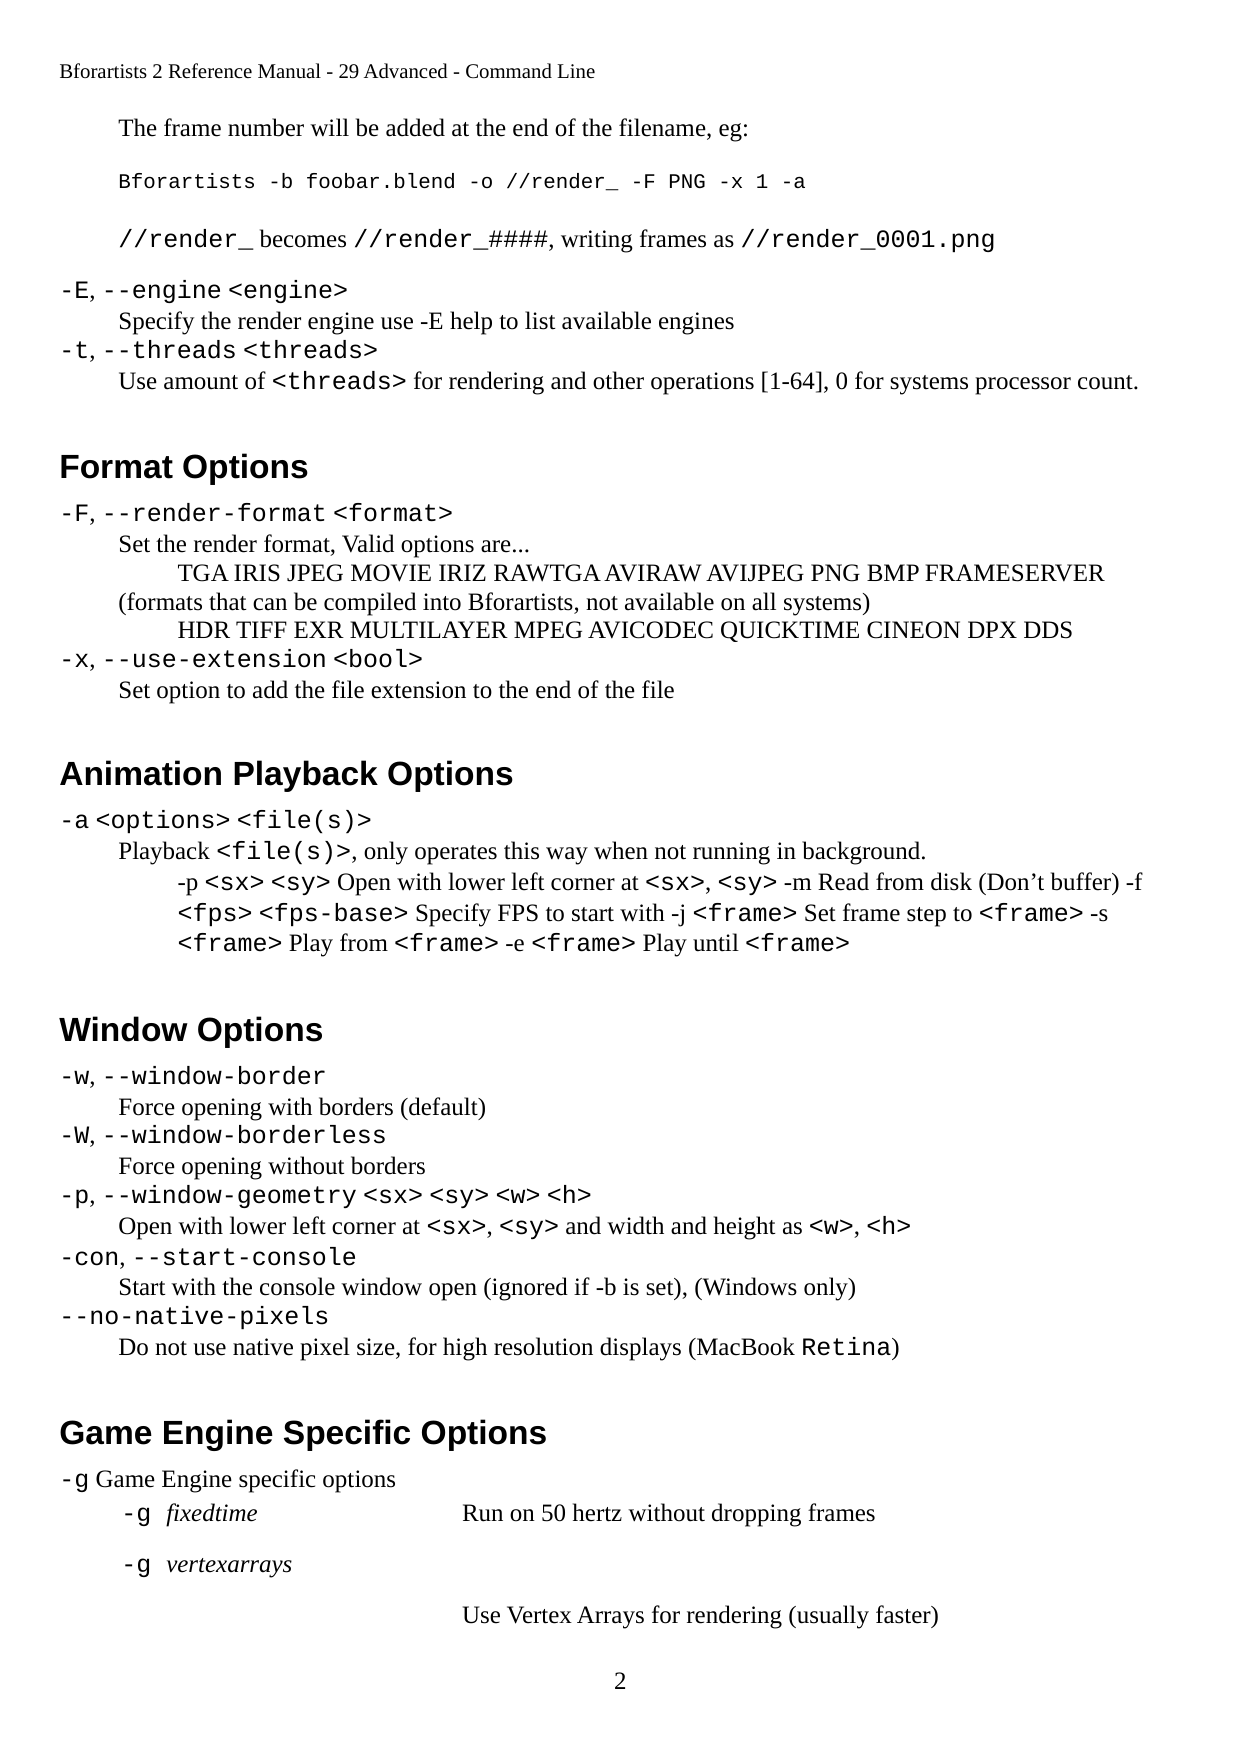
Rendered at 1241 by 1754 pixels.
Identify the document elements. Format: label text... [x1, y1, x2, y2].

list -p <sx> <sy> Open with lower left corner at <sx>, <sy> -m Read from disk (Don’t buffer) -f <fps> <fps-base> Specify FPS to start with -j <frame> Set frame step to <frame> -s <frame> Play from <frame> -e <frame> Play until <frame> [177, 867, 1181, 959]
subtitle Format Options [59, 447, 1181, 486]
list Force opening with borders (default) [118, 1092, 1181, 1120]
list Force opening without borders [118, 1151, 1181, 1180]
table_header -g fixedtime [118, 1495, 459, 1546]
table_cell -g vertexarrays [118, 1546, 1122, 1598]
subtitle -w, --window-border [59, 1061, 1181, 1092]
list HDR TIFF EXR MULTILAYER MPEG AVICODEC QUICKTIME CINEON DPX DDS [177, 615, 1181, 644]
subtitle -x, --use-extension <bool> [59, 644, 1181, 675]
list Use amount of <threads> for rendering and other operations [1-64], 0 for systems processor count. [118, 366, 1181, 397]
subtitle Window Options [59, 1009, 1181, 1048]
subtitle (formats that can be compiled into Bforartists, not available on all systems) [118, 587, 1181, 615]
subtitle Playback <file(s)>, only operates this way when not running in background. [118, 836, 1181, 867]
subtitle Animation Playback Options [59, 754, 1181, 793]
subtitle -E, --engine <engine> [59, 276, 1181, 306]
list Start with the console window open (ignored if -b is set), (Windows only) [118, 1272, 1181, 1301]
subtitle -con, --start-console [59, 1242, 1181, 1272]
list Specify the render engine use -E help to list available engines [118, 306, 1181, 335]
subtitle Game Engine Specific Options [59, 1413, 1181, 1452]
subtitle -a <options> <file(s)> [59, 805, 1181, 836]
subtitle -F, --render-format <format> [59, 498, 1181, 529]
list The frame number will be added at the end of the filename, eg: [118, 113, 1181, 141]
subtitle -W, --window-borderless [59, 1120, 1181, 1151]
subtitle --no-native-pixels [59, 1301, 1181, 1332]
table_cell [118, 1598, 459, 1632]
subtitle -p, --window-geometry <sx> <sy> <w> <h> [59, 1180, 1181, 1211]
list Open with lower left corner at <sx>, <sy> and width and height as <w>, <h> [118, 1211, 1181, 1242]
table_cell Use Vertex Arrays for rendering (usually faster) [459, 1598, 1122, 1632]
text Bforartists -b foobar.blend -o //render_ -F PNG -x 1 -a [118, 171, 1181, 194]
subtitle -t, --threads <threads> [59, 335, 1181, 366]
table_header Run on 50 hertz without dropping frames [459, 1495, 1122, 1546]
list TGA IRIS JPEG MOVIE IRIZ RAWTGA AVIRAW AVIJPEG PNG BMP FRAMESERVER [177, 558, 1181, 587]
list Set option to add the file extension to the end of the file [118, 675, 1181, 704]
list Do not use native pixel size, for high resolution displays (MacBook Retina) [118, 1332, 1181, 1363]
subtitle Set the render format, Valid options are... [118, 529, 1181, 558]
text //render_ becomes //render_####, writing frames as //render_0001.png [118, 224, 1181, 255]
subtitle -g Game Engine specific options [59, 1464, 1181, 1495]
